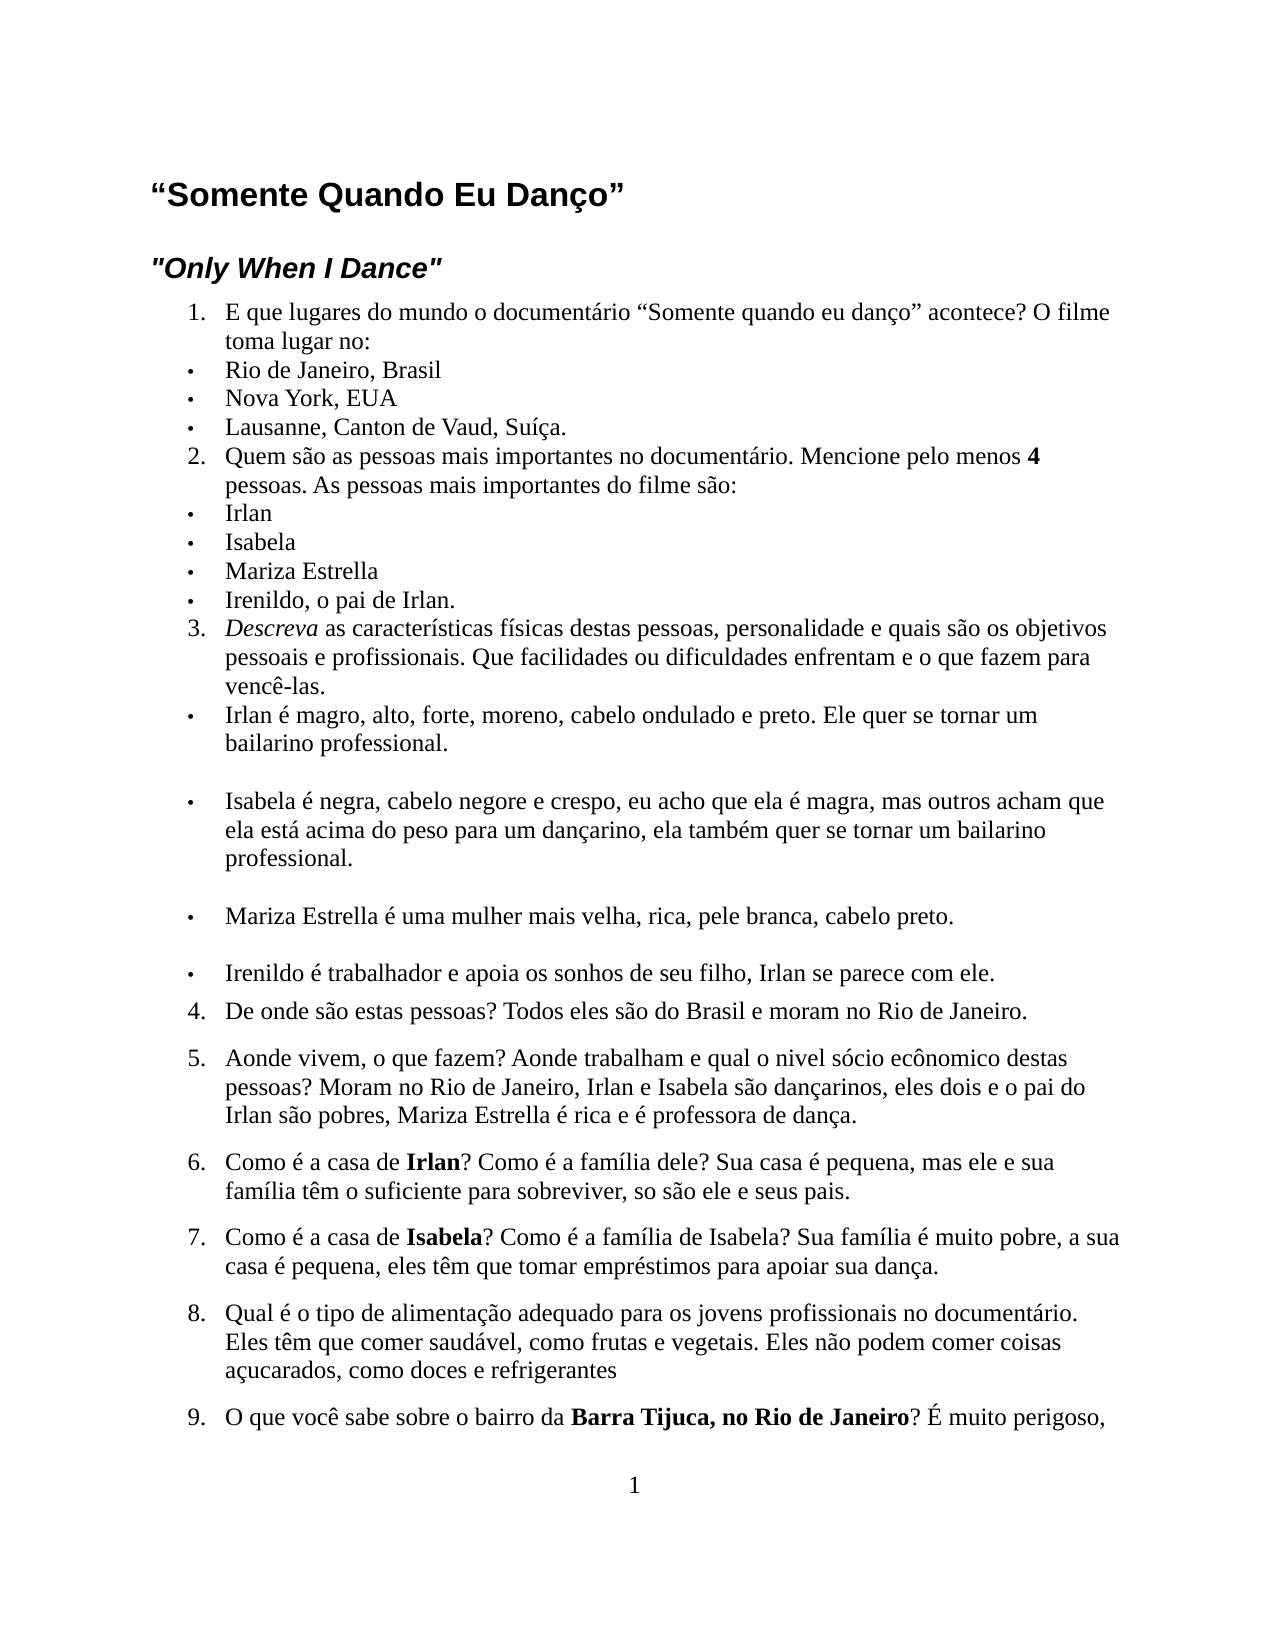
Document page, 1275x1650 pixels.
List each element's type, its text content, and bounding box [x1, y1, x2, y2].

list Irenildo, o pai de Irlan. [187, 585, 1125, 613]
list Irlan é magro, alto, forte, moreno, cabelo ondulado e preto. Ele quer se tornar um bailarino professional. [187, 700, 1125, 786]
list Lausanne, Canton de Vaud, Suíça. [187, 412, 1125, 441]
list Aonde vivem, o que fazem? Aonde trabalham e qual o nivel sócio ecônomico destas pessoas? Moram no Rio de Janeiro, Irlan e Isabela são dançarinos, eles dois e o pai do Irlan são pobres, Mariza Estrella é rica e é professora de dança. [187, 1043, 1125, 1129]
list Mariza Estrella é uma mulher mais velha, rica, pele branca, cabelo preto. [187, 901, 1125, 958]
list De onde são estas pessoas? Todos eles são do Brasil e moram no Rio de Janeiro. [187, 996, 1125, 1025]
list Irenildo é trabalhador e apoia os sonhos de seu filho, Irlan se parece com ele. [187, 958, 1125, 987]
list Nova York, EUA [187, 383, 1125, 412]
subtitle “Somente Quando Eu Danço” [150, 175, 1125, 214]
list Qual é o tipo de alimentação adequado para os jovens profissionais no documentário. Eles têm que comer saudável, como frutas e vegetais. Eles não podem comer coisas açucarados, como doces e refrigerantes [187, 1298, 1125, 1384]
list Como é a casa de Irlan? Como é a família dele? Sua casa é pequena, mas ele e sua família têm o suficiente para sobreviver, so são ele e seus pais. [187, 1147, 1125, 1204]
list Descreva as características físicas destas pessoas, personalidade e quais são os objetivos pessoais e profissionais. Que facilidades ou dificuldades enfrentam e o que fazem para vencê-las. [187, 613, 1125, 700]
list Isabela é negra, cabelo negore e crespo, eu acho que ela é magra, mas outros acham que ela está acima do peso para um dançarino, ela também quer se tornar um bailarino professional. [187, 786, 1125, 901]
list Irlan [187, 498, 1125, 527]
list Isabela [187, 527, 1125, 556]
list Mariza Estrella [187, 556, 1125, 585]
list O que você sabe sobre o bairro da Barra Tijuca, no Rio de Janeiro? É muito perigoso, [187, 1402, 1125, 1431]
list Rio de Janeiro, Brasil [187, 355, 1125, 383]
subtitle "Only When I Dance" [150, 251, 1125, 285]
list Como é a casa de Isabela? Como é a família de Isabela? Sua família é muito pobre, a sua casa é pequena, eles têm que tomar empréstimos para apoiar sua dança. [187, 1222, 1125, 1280]
list E que lugares do mundo o documentário “Somente quando eu danço” acontece? O filme toma lugar no: [187, 297, 1125, 355]
list Quem são as pessoas mais importantes no documentário. Mencione pelo menos 4 pessoas. As pessoas mais importantes do filme são: [187, 441, 1125, 498]
